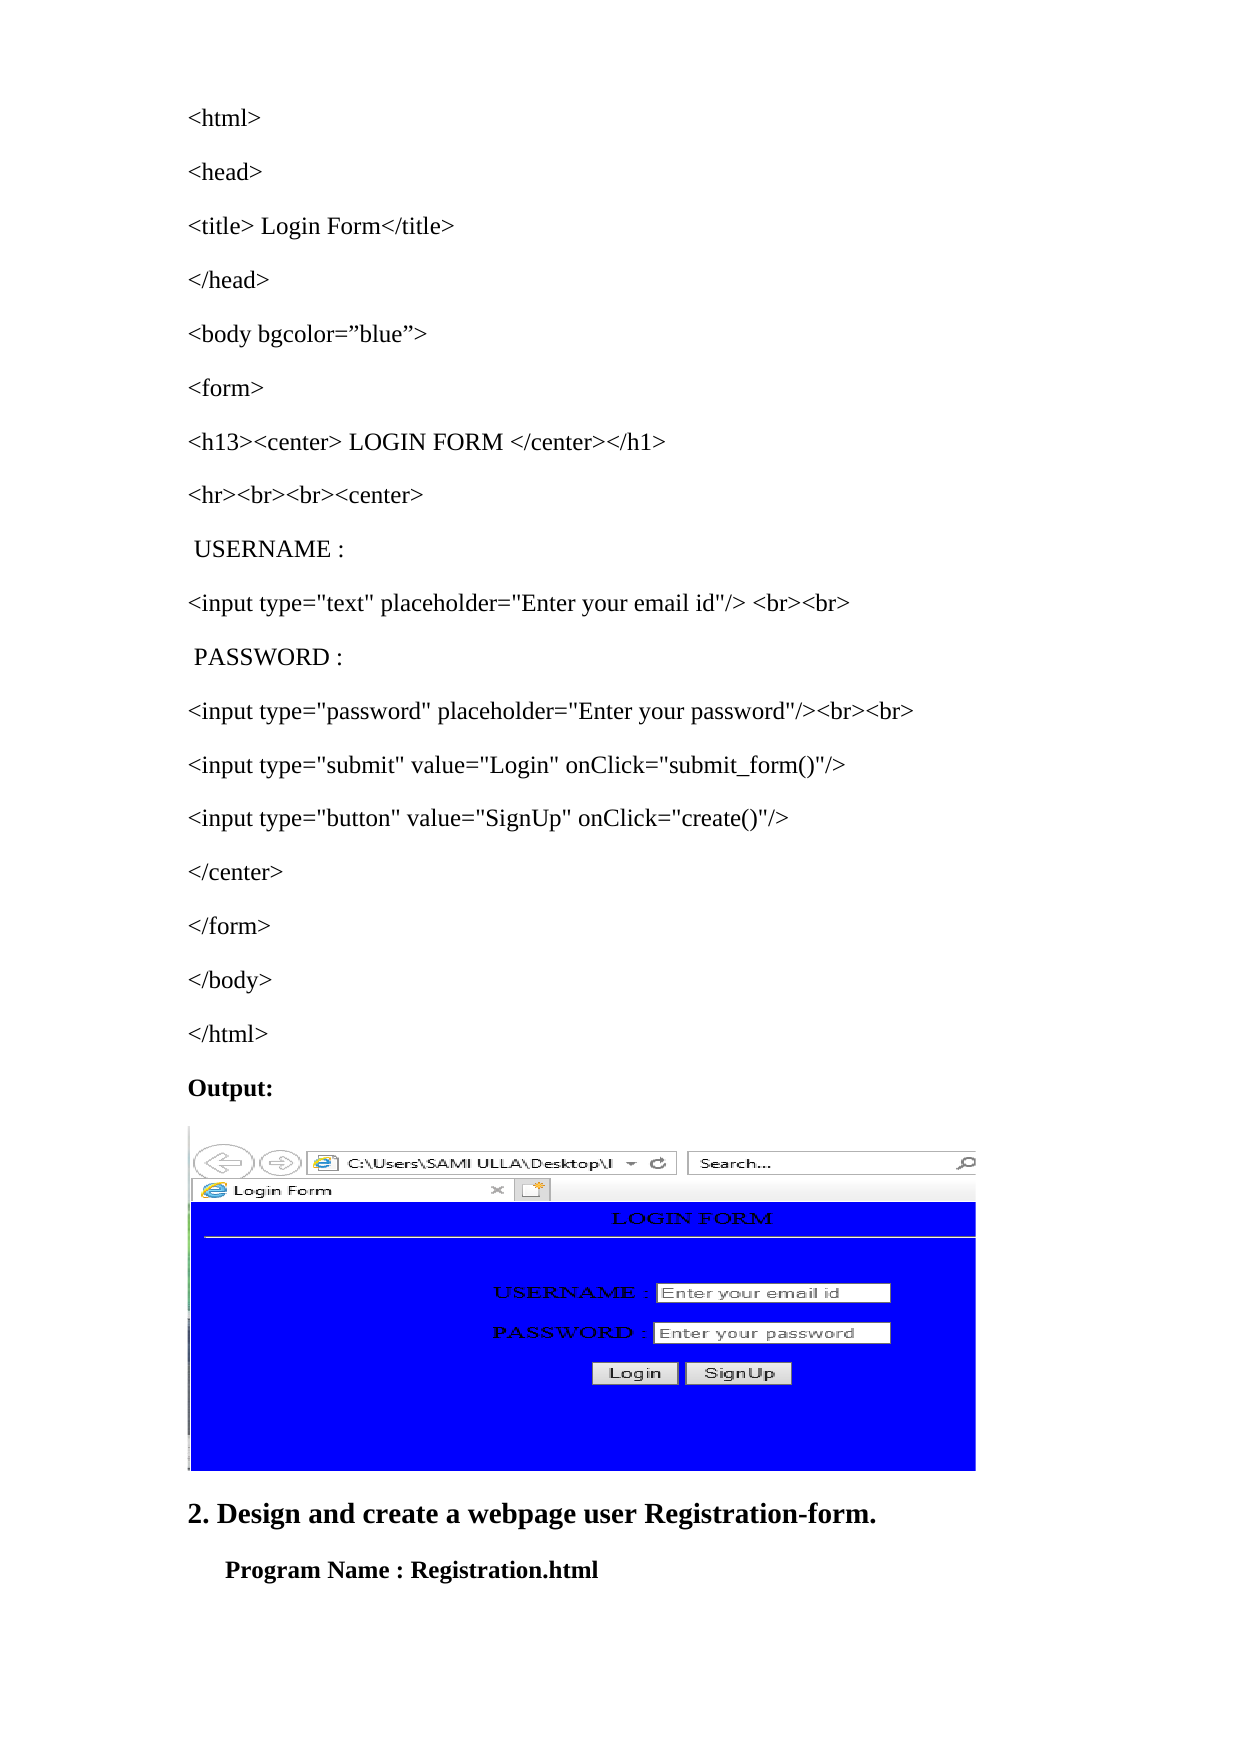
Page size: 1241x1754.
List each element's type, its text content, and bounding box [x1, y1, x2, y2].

text <input type="submit" value="Login" onClick="submit_form()"/> [187, 750, 1048, 778]
text <form> [187, 373, 1048, 401]
text <input type="password" placeholder="Enter your password"/><br><br> [187, 696, 1048, 724]
text <input type="button" value="SignUp" onClick="create()"/> [187, 803, 1048, 832]
text <input type="text" placeholder="Enter your email id"/> <br><br> [187, 588, 1048, 617]
text <body bgcolor=”blue”> [187, 319, 1048, 348]
text USERNAME : [187, 534, 1048, 563]
text <hr><br><br><center> [187, 480, 1048, 509]
text PASSWORD : [187, 642, 1048, 671]
text 2. Design and create a webpage user Registration-form. [187, 1496, 1048, 1529]
text <title> Login Form</title> [187, 211, 1048, 240]
text <h13><center> LOGIN FORM </center></h1> [187, 427, 1048, 455]
text </body> [187, 965, 1048, 994]
text Output: [187, 1073, 1048, 1102]
text <head> [187, 157, 1048, 186]
list Program Name : Registration.html [225, 1555, 1048, 1584]
text <html> [187, 103, 1048, 132]
text </html> [187, 1019, 1048, 1048]
text </center> [187, 857, 1048, 886]
text </form> [187, 911, 1048, 940]
text </head> [187, 265, 1048, 294]
